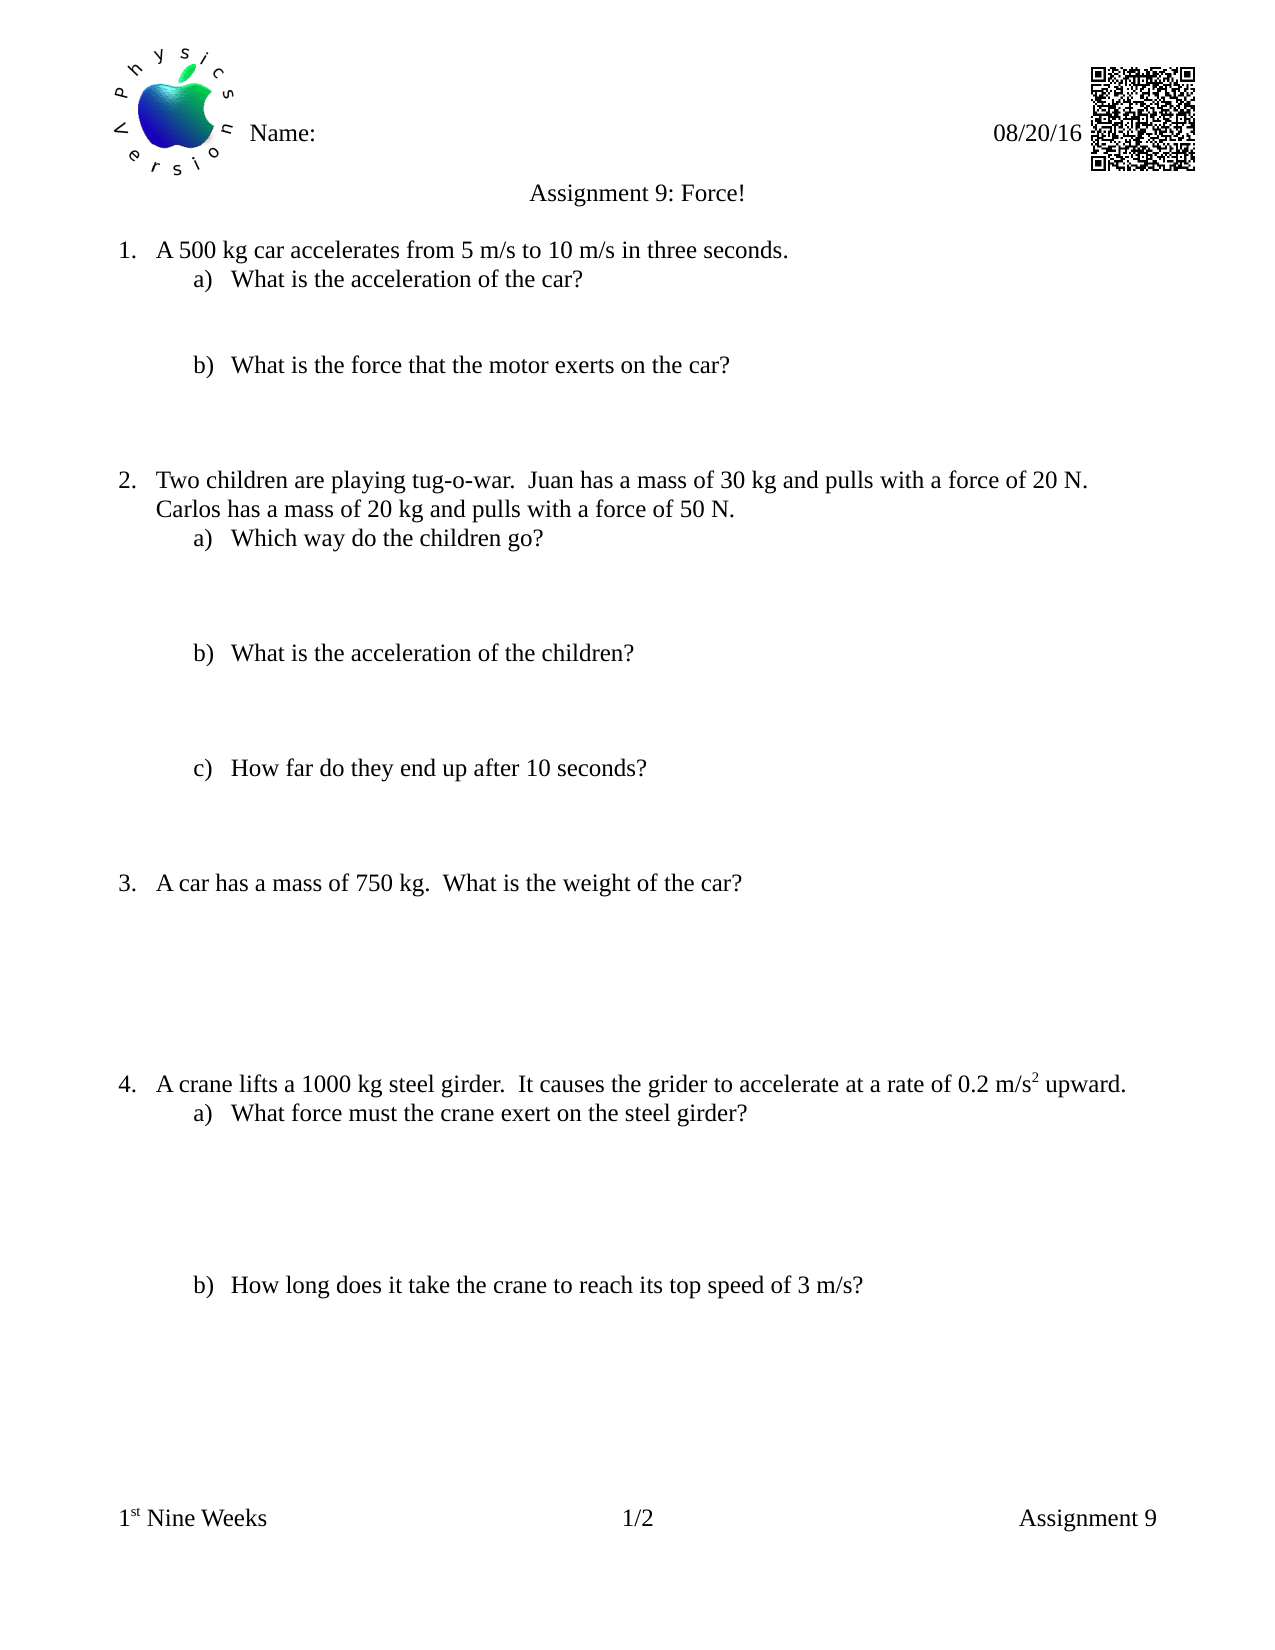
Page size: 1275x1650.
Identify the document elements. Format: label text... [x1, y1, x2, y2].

list What is the acceleration of the children? [193, 638, 1157, 667]
list What force must the crane exert on the steel girder? [193, 1098, 1157, 1127]
picture [1082, 58, 1203, 179]
picture [113, 48, 234, 176]
text Assignment 9: Force! [118, 176, 1157, 207]
list A car has a mass of 750 kg. What is the weight of the car? [118, 868, 1157, 897]
list A 500 kg car accelerates from 5 m/s to 10 m/s in three seconds. [118, 236, 1157, 264]
list What is the force that the motor exerts on the car? [193, 351, 1157, 379]
list Two children are playing tug-o-war. Juan has a mass of 30 kg and pulls with a force of 20 N. Carlos has a mass of 20 kg and pulls with a force of 50 N. [118, 466, 1157, 523]
list What is the acceleration of the car? [193, 264, 1157, 293]
list A crane lifts a 1000 kg steel girder. It causes the grider to accelerate at a rate of 0.2 m/s2 upward. [118, 1069, 1157, 1098]
list How long does it take the crane to reach its top speed of 3 m/s? [193, 1271, 1157, 1299]
list Which way do the children go? [193, 523, 1157, 552]
list How far do they end up after 10 seconds? [193, 753, 1157, 782]
